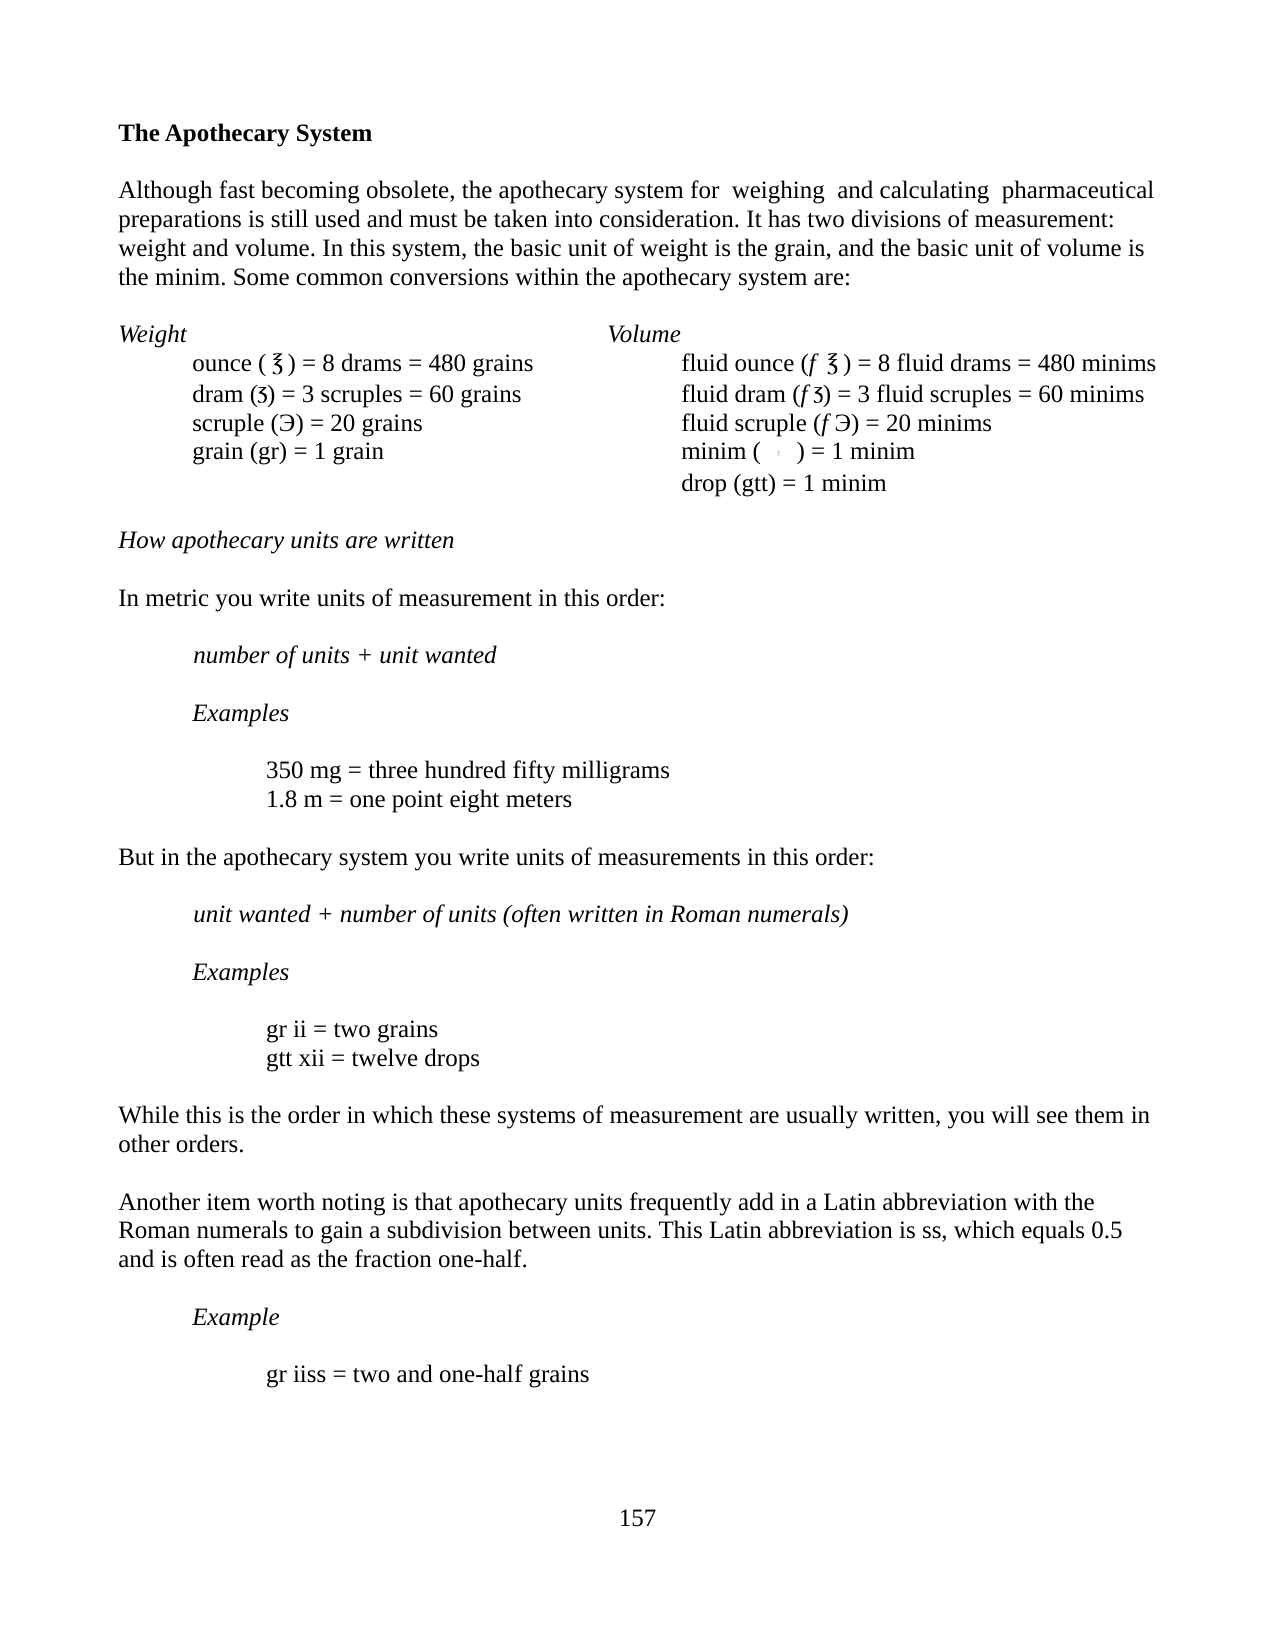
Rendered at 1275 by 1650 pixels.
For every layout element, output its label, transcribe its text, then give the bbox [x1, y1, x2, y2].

text But in the apothecary system you write units of measurements in this order: [118, 842, 1157, 871]
text scruple (Э) = 20 grains [192, 408, 607, 436]
picture [813, 387, 823, 403]
text fluid dram (f ) = 3 fluid scruples = 60 minims [681, 379, 1157, 408]
text Example [192, 1302, 1157, 1331]
text 1.8 m = one point eight meters [266, 784, 1157, 813]
text Although fast becoming obsolete, the apothecary system for weighing and calculating pharmaceutical preparations is still used and must be taken into consideration. It has two divisions of measurement: weight and volume. In this system, the basic unit of weight is the grain, and the basic unit of volume is the minim. Some common conversions within the apothecary system are: [118, 176, 1157, 291]
text gr iiss = two and one-half grains [266, 1359, 1157, 1388]
text 350 mg = three hundred fifty milligrams [266, 756, 1157, 784]
text Examples [192, 698, 1157, 727]
text gr ii = two grains [266, 1014, 1157, 1043]
text How apothecary units are written [118, 526, 1157, 554]
text minim () = 1 minim [681, 436, 1157, 468]
text unit wanted + number of units (often written in Roman numerals) [118, 899, 1157, 928]
text Volume [607, 319, 1157, 348]
text fluid scruple (f Э) = 20 minims [681, 408, 1157, 436]
picture [266, 353, 288, 379]
text grain (gr) = 1 grain [192, 436, 607, 465]
text gtt xii = twelve drops [266, 1043, 1157, 1072]
text number of units + unit wanted [118, 641, 1157, 669]
text drop (gtt) = 1 minim [681, 468, 1157, 497]
text ounce () = 8 drams = 480 grains [192, 348, 607, 379]
text The Apothecary System [118, 118, 1157, 147]
text In metric you write units of measurement in this order: [118, 583, 1157, 612]
picture [821, 353, 843, 379]
text Weight [118, 319, 607, 348]
text While this is the order in which these systems of measurement are usually written, you will see them in other orders. [118, 1101, 1157, 1158]
picture [257, 387, 267, 403]
text Examples [192, 957, 1157, 986]
text Another item worth noting is that apothecary units frequently add in a Latin abbreviation with the Roman numerals to gain a subdivision between units. This Latin abbreviation is ss, which equals 0.5 and is often read as the fraction one-half. [118, 1187, 1157, 1273]
text dram () = 3 scruples = 60 grains [192, 379, 607, 408]
text fluid ounce (f ) = 8 fluid drams = 480 minims [681, 348, 1157, 379]
